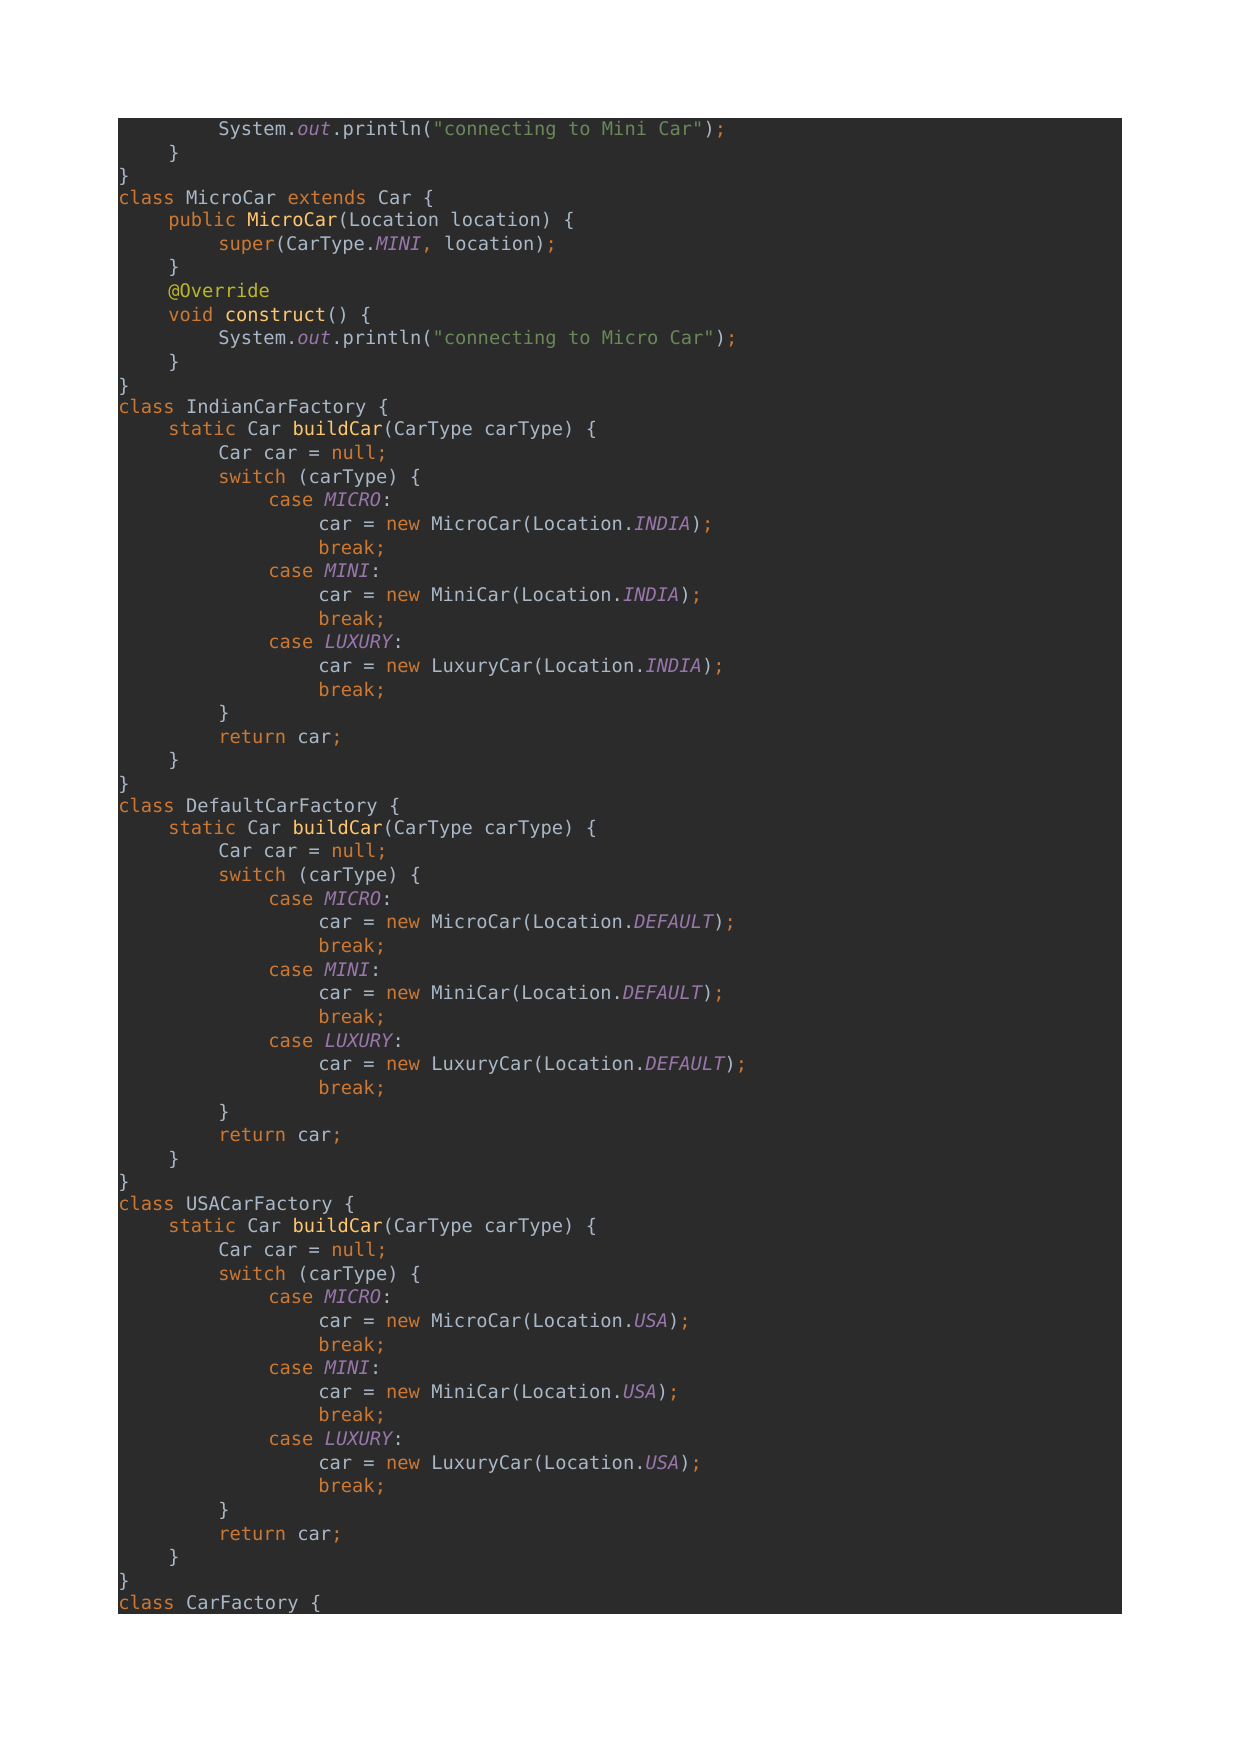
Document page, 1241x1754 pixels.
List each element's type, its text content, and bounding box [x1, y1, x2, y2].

text break; [118, 1404, 1122, 1428]
text car = new MiniCar(Location.USA); [118, 1381, 1122, 1404]
text car = new LuxuryCar(Location.DEFAULT); [118, 1053, 1122, 1077]
text car = new MicroCar(Location.INDIA); [118, 513, 1122, 537]
text switch (carType) { [118, 1263, 1122, 1286]
text case LUXURY: [118, 1030, 1122, 1053]
text class DefaultCarFactory { [118, 795, 1122, 817]
text static Car buildCar(CarType carType) { [118, 817, 1122, 841]
text break; [118, 1333, 1122, 1357]
text } [118, 351, 1122, 375]
text return car; [118, 1523, 1122, 1546]
text break; [118, 935, 1122, 959]
text car = new MicroCar(Location.DEFAULT); [118, 911, 1122, 935]
text car = new MiniCar(Location.INDIA); [118, 584, 1122, 608]
text } [118, 1172, 1122, 1193]
text case LUXURY: [118, 1428, 1122, 1452]
text } [118, 1546, 1122, 1570]
text public MicroCar(Location location) { [118, 209, 1122, 233]
text Car car = null; [118, 1239, 1122, 1263]
text static Car buildCar(CarType carType) { [118, 418, 1122, 442]
text switch (carType) { [118, 864, 1122, 888]
text } [118, 702, 1122, 726]
text System.out.println("connecting to Micro Car"); [118, 327, 1122, 351]
text car = new MiniCar(Location.DEFAULT); [118, 982, 1122, 1006]
text break; [118, 1006, 1122, 1030]
text car = new MicroCar(Location.USA); [118, 1310, 1122, 1333]
text } [118, 375, 1122, 397]
text } [118, 1148, 1122, 1172]
text break; [118, 537, 1122, 560]
text return car; [118, 1124, 1122, 1148]
text case MICRO: [118, 888, 1122, 911]
text break; [118, 1475, 1122, 1499]
text case LUXURY: [118, 631, 1122, 655]
text car = new LuxuryCar(Location.USA); [118, 1452, 1122, 1475]
text break; [118, 678, 1122, 702]
text } [118, 1499, 1122, 1523]
text Car car = null; [118, 841, 1122, 864]
text } [118, 773, 1122, 795]
text case MICRO: [118, 489, 1122, 513]
text break; [118, 1077, 1122, 1101]
text } [118, 1570, 1122, 1592]
text @Override [118, 280, 1122, 304]
text class CarFactory { [118, 1592, 1122, 1614]
text class IndianCarFactory { [118, 397, 1122, 418]
text void construct() { [118, 304, 1122, 327]
text System.out.println("connecting to Mini Car"); [118, 118, 1122, 142]
text static Car buildCar(CarType carType) { [118, 1215, 1122, 1239]
text case MINI: [118, 560, 1122, 584]
text case MINI: [118, 1357, 1122, 1381]
text super(CarType.MINI, location); [118, 233, 1122, 256]
text } [118, 749, 1122, 773]
text class MicroCar extends Car { [118, 187, 1122, 209]
text case MICRO: [118, 1286, 1122, 1310]
text } [118, 142, 1122, 165]
text car = new LuxuryCar(Location.INDIA); [118, 655, 1122, 678]
text } [118, 165, 1122, 187]
text return car; [118, 726, 1122, 749]
text switch (carType) { [118, 466, 1122, 489]
text case MINI: [118, 959, 1122, 982]
text break; [118, 608, 1122, 631]
text Car car = null; [118, 442, 1122, 466]
text class USACarFactory { [118, 1193, 1122, 1215]
text } [118, 256, 1122, 280]
text } [118, 1101, 1122, 1124]
